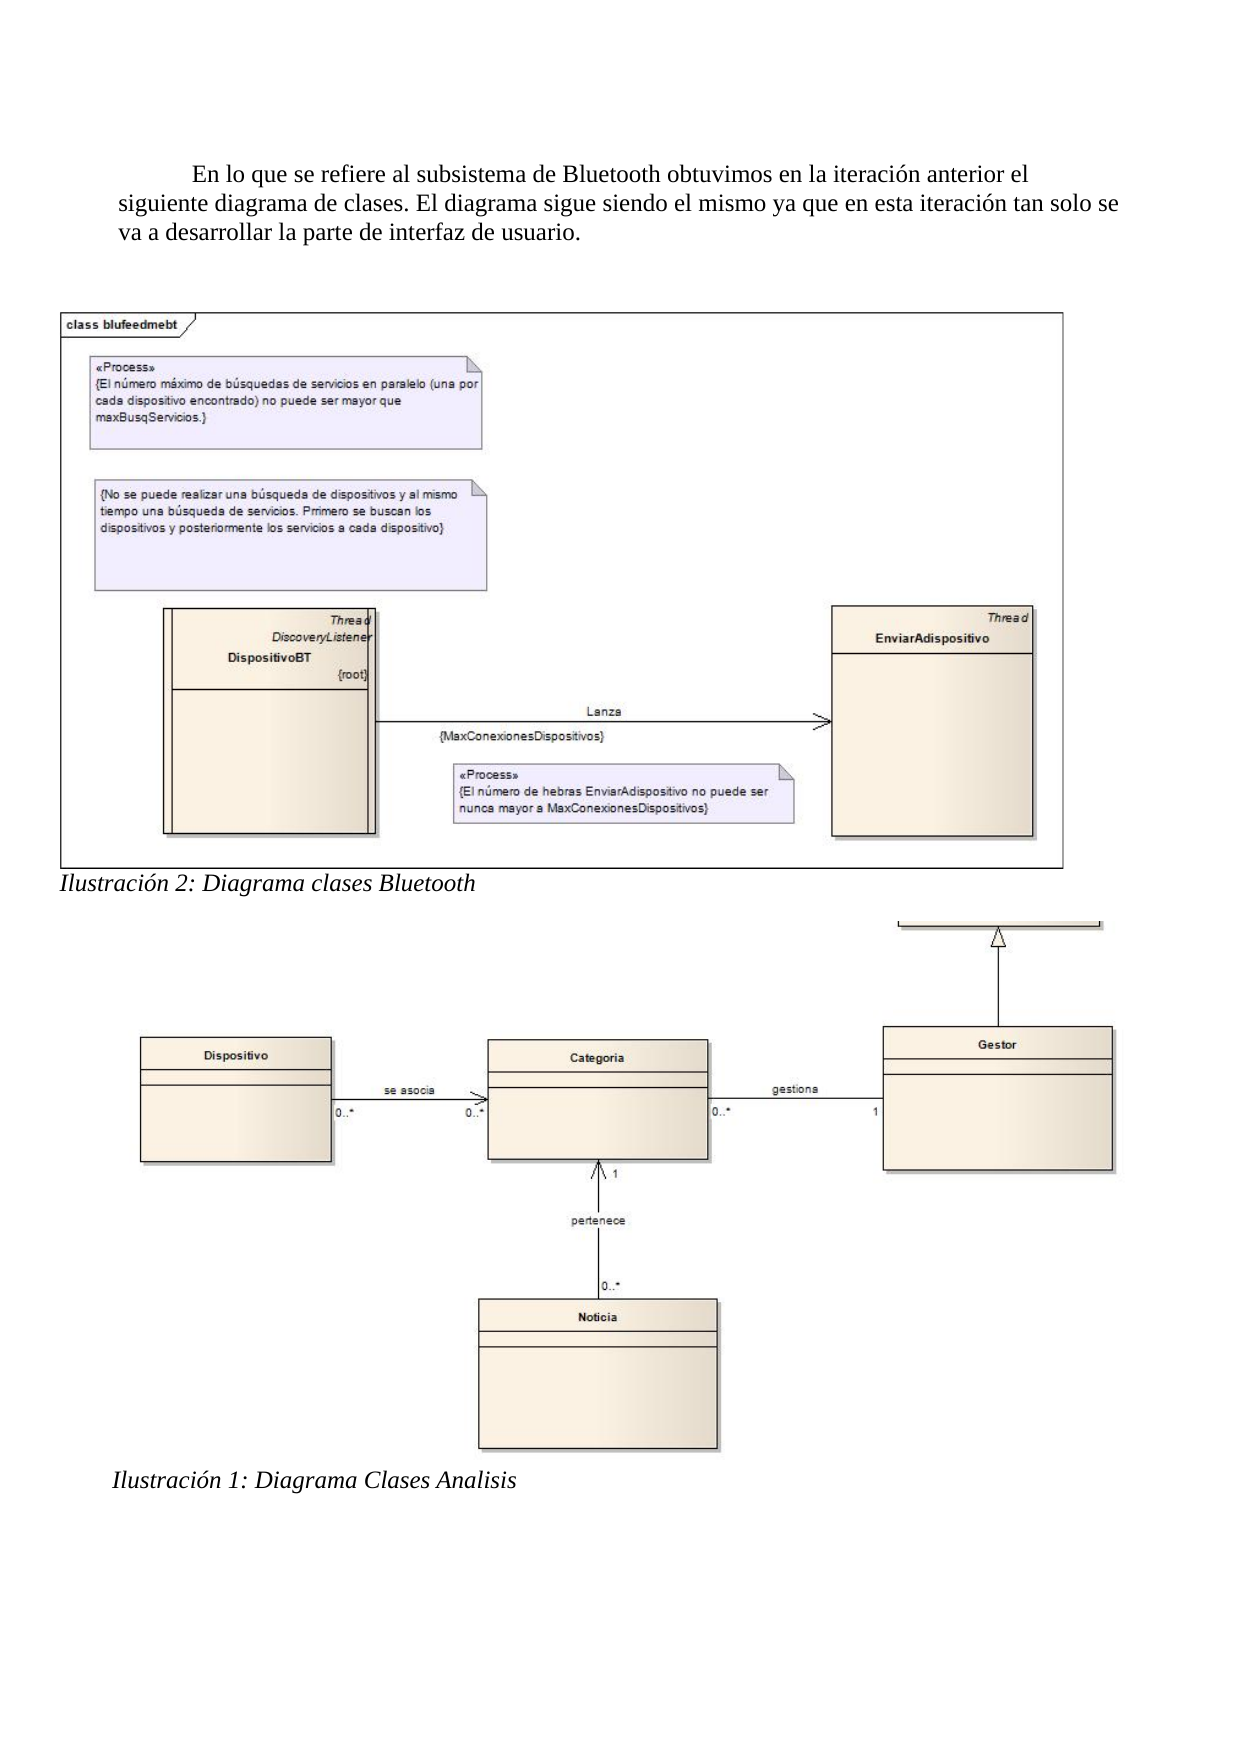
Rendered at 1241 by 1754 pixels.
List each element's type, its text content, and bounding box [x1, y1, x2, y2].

picture [59, 312, 1064, 869]
text Ilustración 1: Diagrama Clases Analisis [112, 921, 1128, 1494]
text En lo que se refiere al subsistema de Bluetooth obtuvimos en la iteración anterior el siguiente diagrama de clases. El diagrama sigue siendo el mismo ya que en esta iteración tan solo se va a desarrollar la parte de interfaz de usuario. [118, 159, 1122, 246]
text Ilustración 2: Diagrama clases Bluetooth [59, 312, 1181, 897]
picture [124, 921, 1129, 1465]
